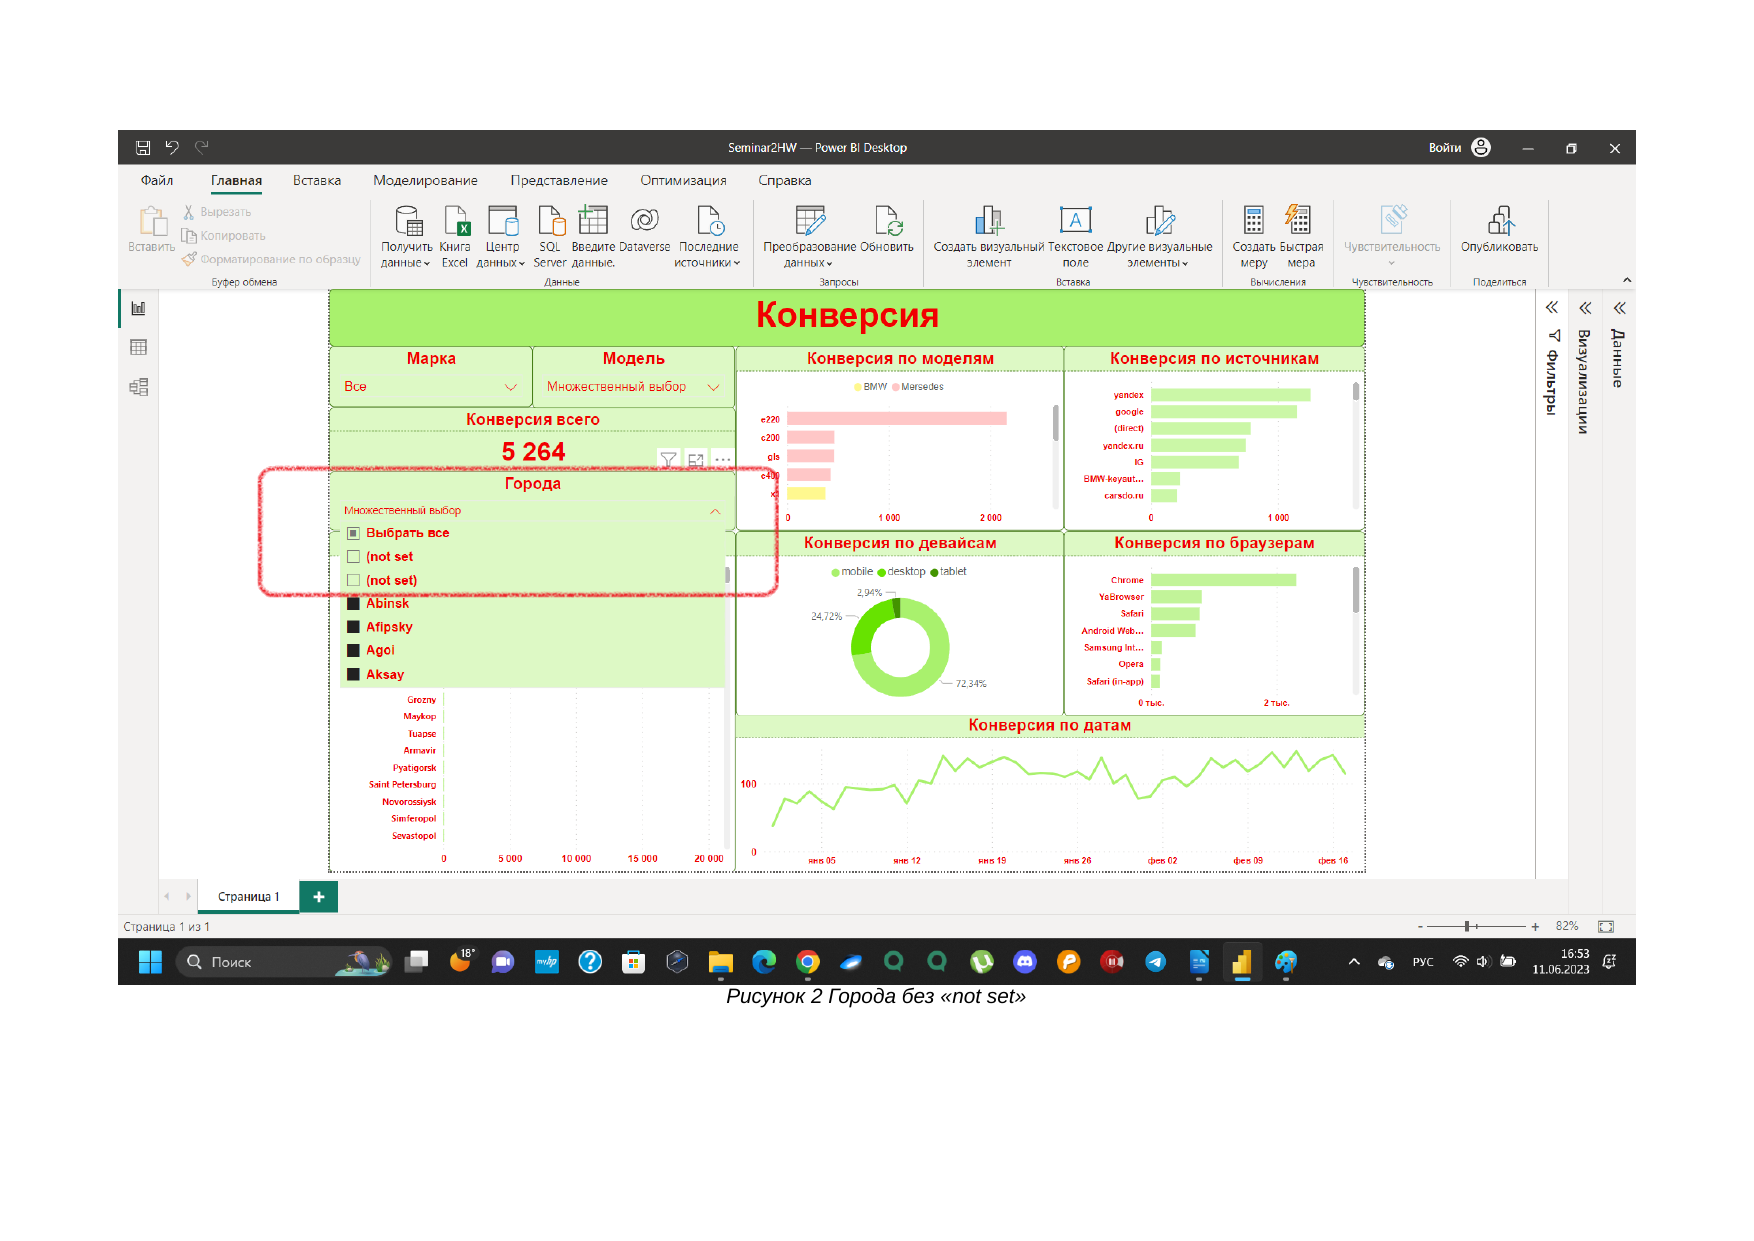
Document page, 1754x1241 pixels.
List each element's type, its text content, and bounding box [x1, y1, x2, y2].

picture [118, 130, 1636, 985]
text Рисунок 2 Города без «not set» [118, 985, 1636, 1008]
